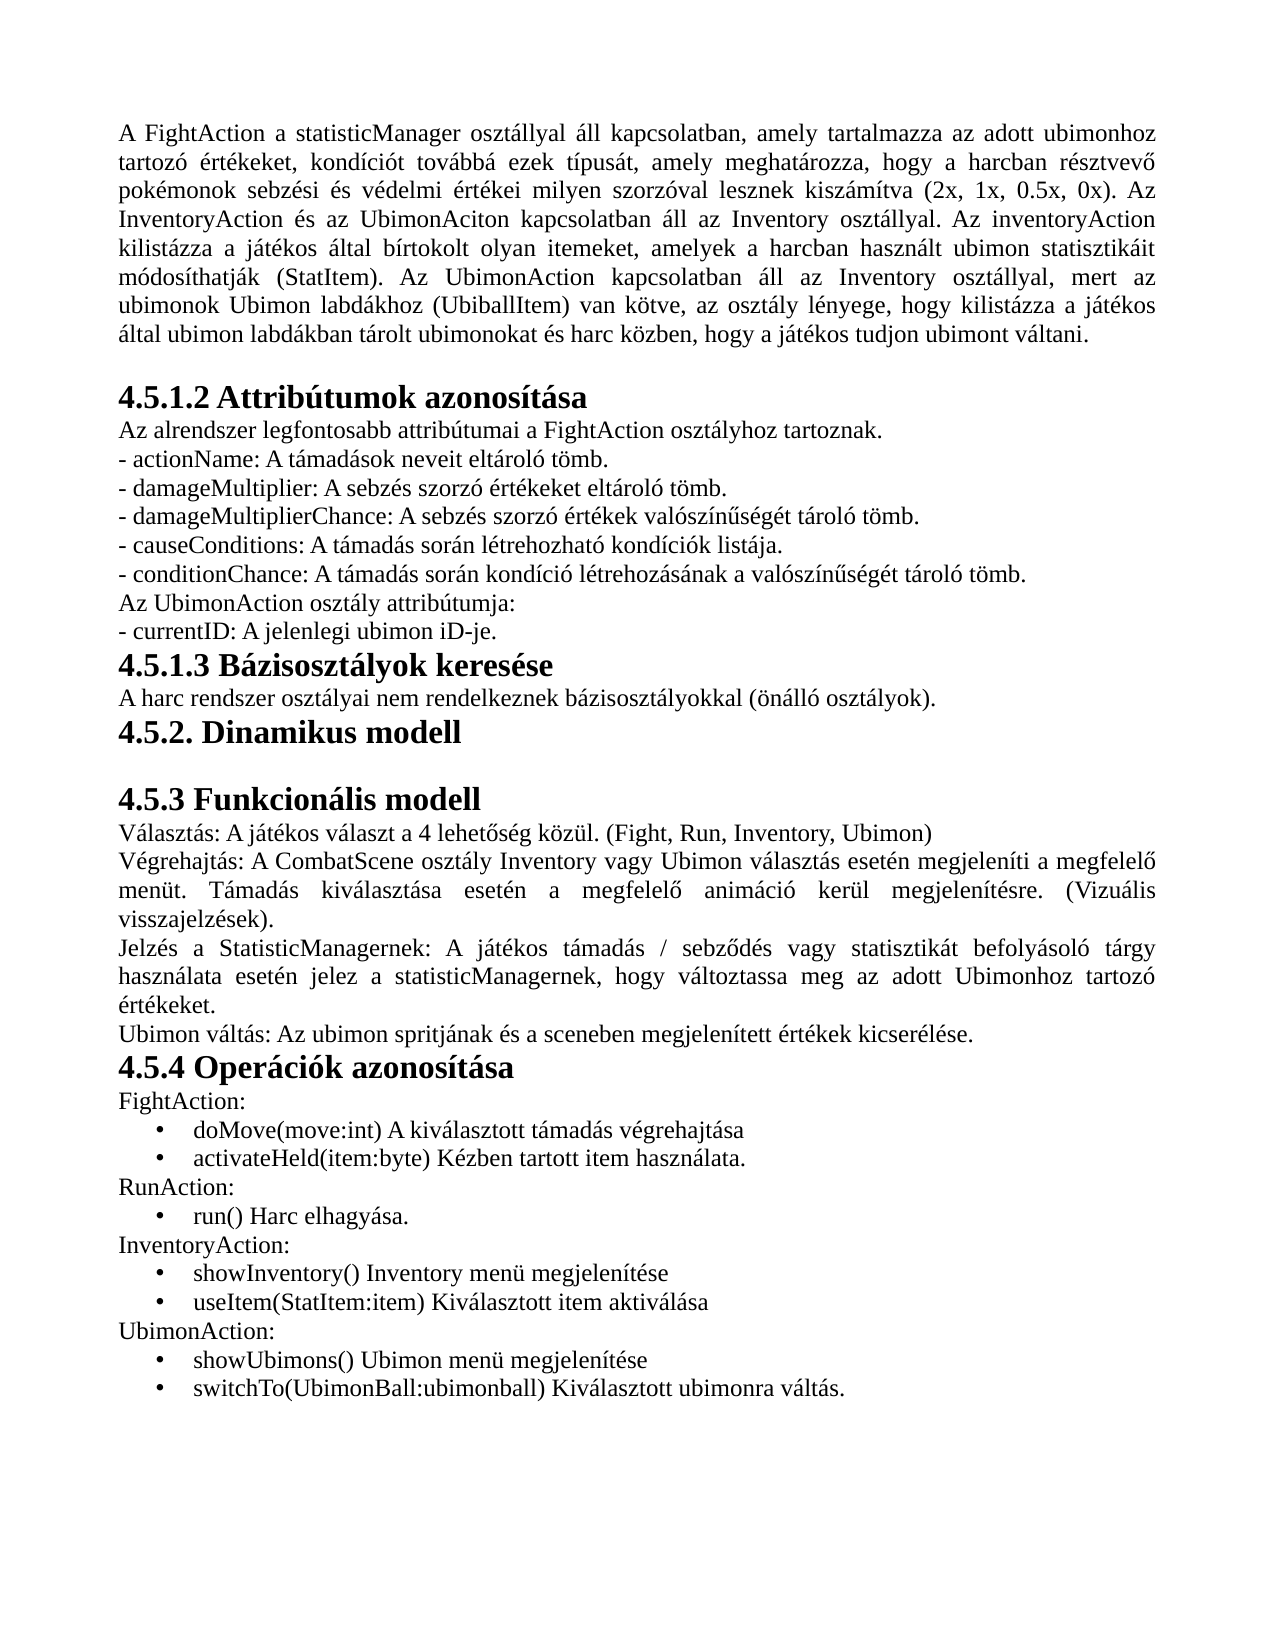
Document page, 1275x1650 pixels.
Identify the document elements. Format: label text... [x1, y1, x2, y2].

text - actionName: A támadások neveit eltároló tömb. [118, 444, 1157, 473]
list doMove(move:int) A kiválasztott támadás végrehajtása [156, 1115, 1157, 1143]
text 4.5.2. Dinamikus modell [118, 712, 1157, 751]
text - conditionChance: A támadás során kondíció létrehozásának a valószínűségét tároló tömb. [118, 559, 1157, 588]
list showUbimons() Ubimon menü megjelenítése [156, 1345, 1157, 1373]
list activateHeld(item:byte) Kézben tartott item használata. [156, 1143, 1157, 1172]
text UbimonAction: [118, 1316, 1157, 1345]
text 4.5.1.2 Attribútumok azonosítása [118, 377, 1157, 415]
text InventoryAction: [118, 1230, 1157, 1258]
text 4.5.3 Funkcionális modell [118, 779, 1157, 818]
text - causeConditions: A támadás során létrehozható kondíciók listája. [118, 530, 1157, 559]
text Jelzés a StatisticManagernek: A játékos támadás / sebződés vagy statisztikát befolyásoló tárgy használata esetén jelez a statisticManagernek, hogy változtassa meg az adott Ubimonhoz tartozó értékeket. [118, 933, 1157, 1019]
text - damageMultiplierChance: A sebzés szorzó értékek valószínűségét tároló tömb. [118, 501, 1157, 530]
text - currentID: A jelenlegi ubimon iD-je. [118, 616, 1157, 645]
text RunAction: [118, 1172, 1157, 1201]
text 4.5.4 Operációk azonosítása [118, 1048, 1157, 1086]
text Ubimon váltás: Az ubimon spritjának és a sceneben megjelenített értékek kicserélése. [118, 1019, 1157, 1048]
list switchTo(UbimonBall:ubimonball) Kiválasztott ubimonra váltás. [156, 1373, 1157, 1402]
list showInventory() Inventory menü megjelenítése [156, 1258, 1157, 1287]
text FightAction: [118, 1086, 1157, 1115]
text A FightAction a statisticManager osztállyal áll kapcsolatban, amely tartalmazza az adott ubimonhoz tartozó értékeket, kondíciót továbbá ezek típusát, amely meghatározza, hogy a harcban résztvevő pokémonok sebzési és védelmi értékei milyen szorzóval lesznek kiszámítva (2x, 1x, 0.5x, 0x). Az InventoryAction és az UbimonAciton kapcsolatban áll az Inventory osztállyal. Az inventoryAction kilistázza a játékos által bírtokolt olyan itemeket, amelyek a harcban használt ubimon statisztikáit módosíthatják (StatItem). Az UbimonAction kapcsolatban áll az Inventory osztállyal, mert az ubimonok Ubimon labdákhoz (UbiballItem) van kötve, az osztály lényege, hogy kilistázza a játékos által ubimon labdákban tárolt ubimonokat és harc közben, hogy a játékos tudjon ubimont váltani. [118, 118, 1157, 348]
text Végrehajtás: A CombatScene osztály Inventory vagy Ubimon választás esetén megjeleníti a megfelelő menüt. Támadás kiválasztása esetén a megfelelő animáció kerül megjelenítésre. (Vizuális visszajelzések). [118, 846, 1157, 933]
text 4.5.1.3 Bázisosztályok keresése [118, 645, 1157, 683]
text - damageMultiplier: A sebzés szorzó értékeket eltároló tömb. [118, 473, 1157, 501]
list run() Harc elhagyása. [156, 1201, 1157, 1230]
list useItem(StatItem:item) Kiválasztott item aktiválása [156, 1287, 1157, 1316]
text A harc rendszer osztályai nem rendelkeznek bázisosztályokkal (önálló osztályok). [118, 683, 1157, 712]
text Választás: A játékos választ a 4 lehetőség közül. (Fight, Run, Inventory, Ubimon) [118, 818, 1157, 846]
text Az UbimonAction osztály attribútumja: [118, 588, 1157, 616]
text Az alrendszer legfontosabb attribútumai a FightAction osztályhoz tartoznak. [118, 415, 1157, 444]
